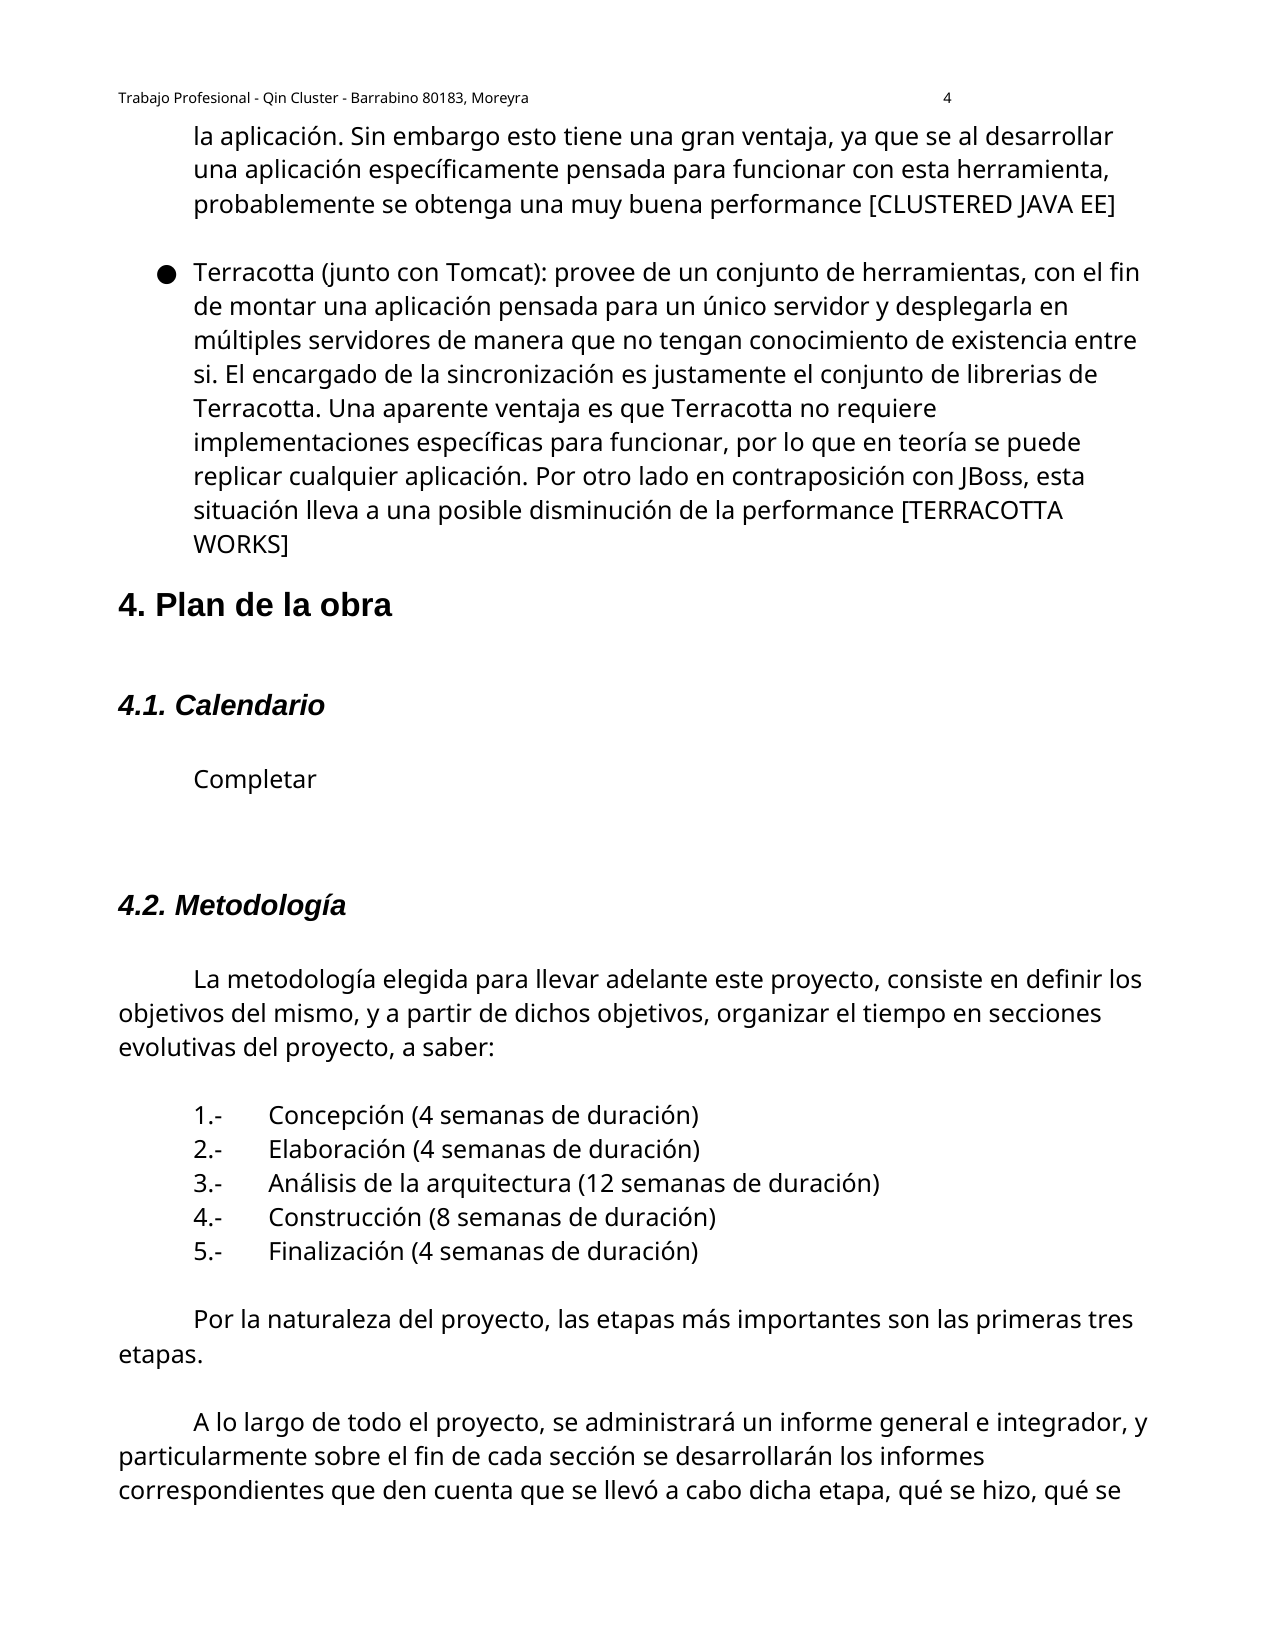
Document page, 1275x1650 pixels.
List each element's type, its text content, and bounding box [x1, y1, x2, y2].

list Terracotta (junto con Tomcat): provee de un conjunto de herramientas, con el fin de montar una aplicación pensada para un único servidor y desplegarla en múltiples servidores de manera que no tengan conocimiento de existencia entre si. El encargado de la sincronización es justamente el conjunto de librerias de Terracotta. Una aparente ventaja es que Terracotta no requiere implementaciones específicas para funcionar, por lo que en teoría se puede replicar cualquier aplicación. Por otro lado en contraposición con JBoss, esta situación lleva a una posible disminución de la performance [TERRACOTTA WORKS] [156, 254, 1157, 561]
subtitle 4.2. Metodología [118, 889, 1157, 921]
subtitle 4.1. Calendario [118, 688, 1157, 721]
text Completar [118, 761, 1157, 796]
text A lo largo de todo el proyecto, se administrará un informe general e integrador, y particularmente sobre el fin de cada sección se desarrollarán los informes correspondientes que den cuenta que se llevó a cabo dicha etapa, qué se hizo, qué se [118, 1404, 1157, 1507]
text 2.- Elaboración (4 semanas de duración) [118, 1132, 1157, 1166]
text 3.- Análisis de la arquitectura (12 semanas de duración) [118, 1166, 1157, 1200]
text Por la naturaleza del proyecto, las etapas más importantes son las primeras tres etapas. [118, 1302, 1157, 1370]
text La metodología elegida para llevar adelante este proyecto, consiste en definir los objetivos del mismo, y a partir de dichos objetivos, organizar el tiempo en secciones evolutivas del proyecto, a saber: [118, 962, 1157, 1064]
text 5.- Finalización (4 semanas de duración) [118, 1234, 1157, 1268]
subtitle 4. Plan de la obra [118, 586, 1157, 623]
text 4.- Construcción (8 semanas de duración) [118, 1200, 1157, 1234]
list la aplicación. Sin embargo esto tiene una gran ventaja, ya que se al desarrollar una aplicación específicamente pensada para funcionar con esta herramienta, probablemente se obtenga una muy buena performance [CLUSTERED JAVA EE] [156, 118, 1157, 220]
text 1.- Concepción (4 semanas de duración) [118, 1098, 1157, 1132]
